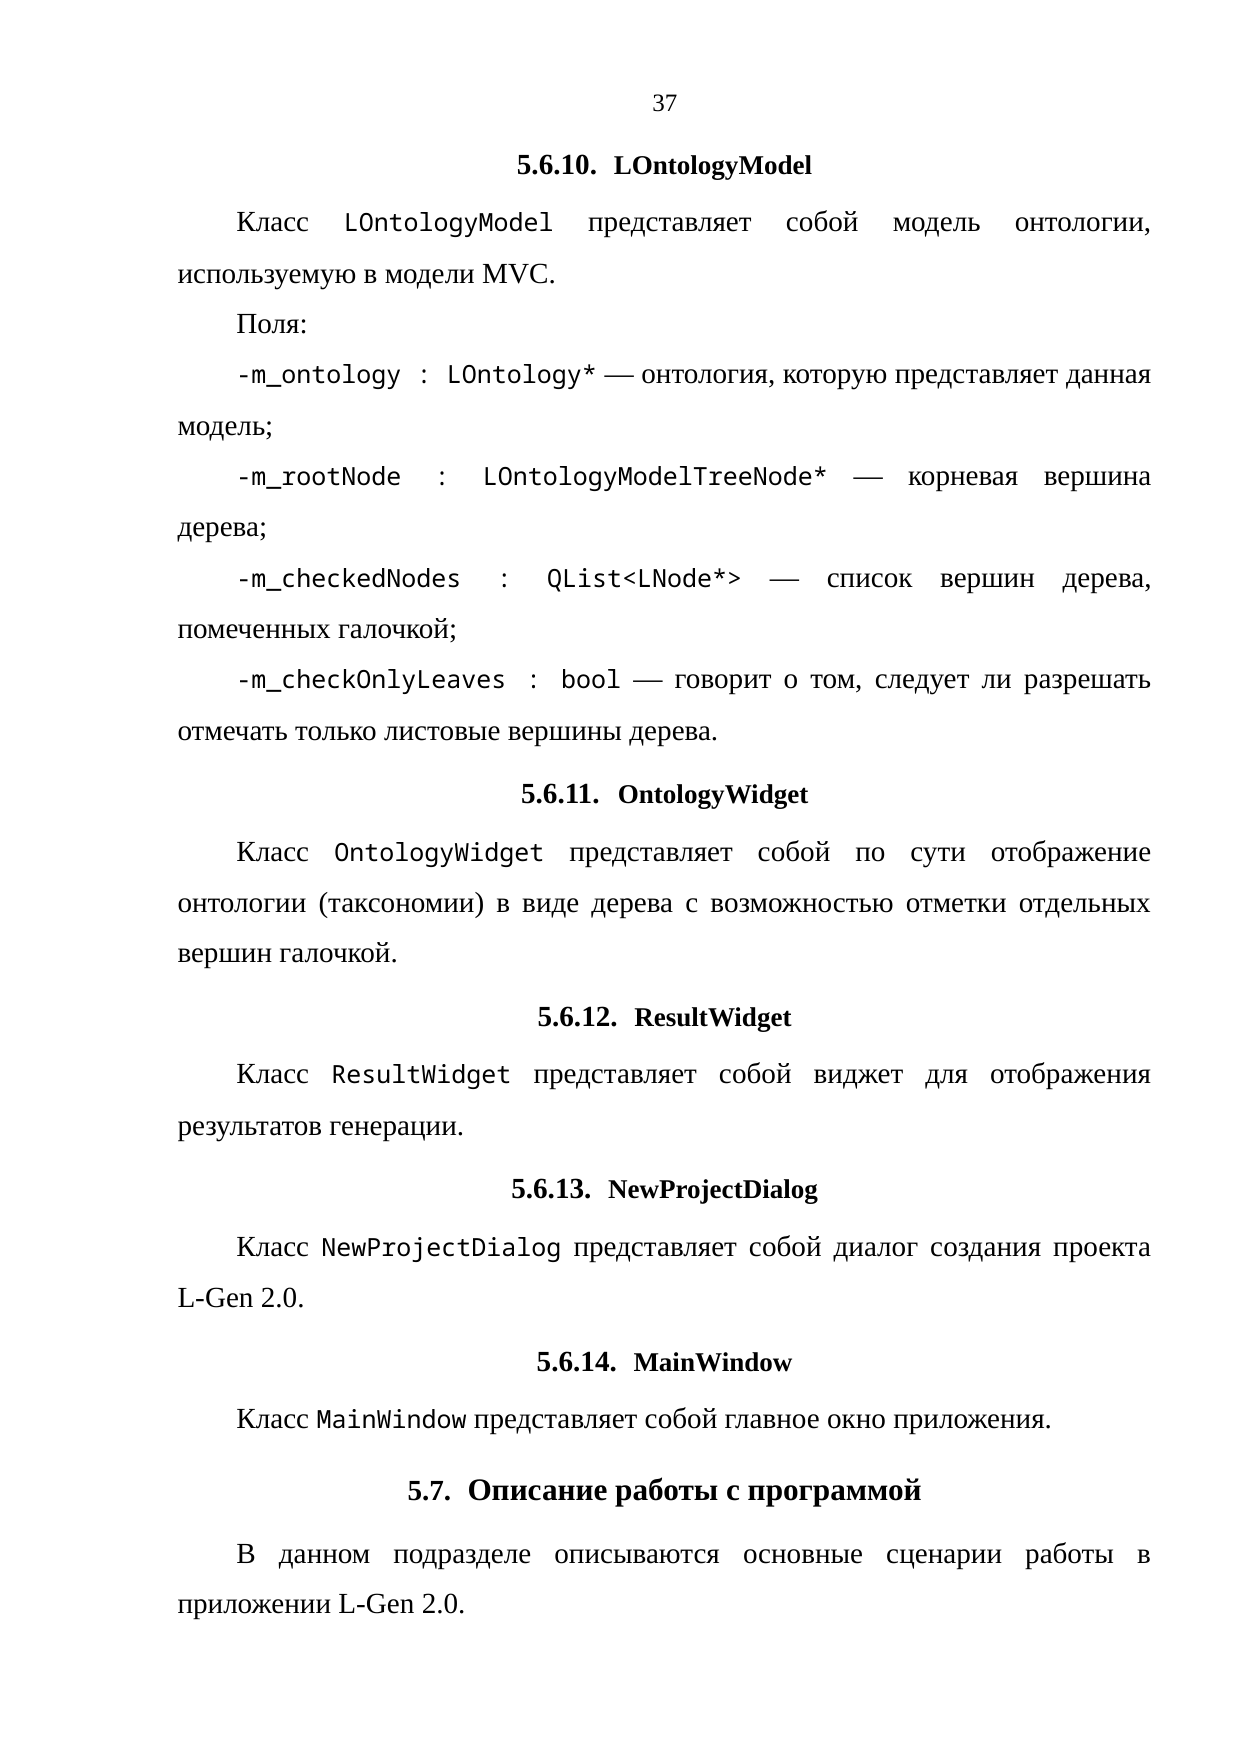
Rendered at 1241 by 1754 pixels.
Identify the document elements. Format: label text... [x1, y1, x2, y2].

text Класс NewProjectDialog представляет собой диалог создания проекта L‑Gen 2.0. [177, 1229, 1152, 1314]
text Класс OntologyWidget представляет собой по сути отображение онтологии (таксономии) в виде дерева с возможностью отметки отдельных вершин галочкой. [177, 834, 1152, 969]
text В данном подразделе описываются основные сценарии работы в приложении L-Gen 2.0. [177, 1536, 1152, 1620]
text Поля: [177, 306, 1152, 340]
subtitle OntologyWidget [177, 776, 1152, 810]
text -m_checkOnlyLeaves : bool — говорит о том, следует ли разрешать отмечать только листовые вершины дерева. [177, 661, 1152, 746]
text Класс LOntologyModel представляет собой модель онтологии, используемую в модели MVC. [177, 204, 1152, 289]
subtitle NewProjectDialog [177, 1171, 1152, 1205]
subtitle ResultWidget [177, 999, 1152, 1032]
text Класс MainWindow представляет собой главное окно приложения. [177, 1401, 1152, 1436]
text -m_ontology : LOntology* — онтология, которую представляет данная модель; [177, 356, 1152, 441]
text Класс ResultWidget представляет собой виджет для отображения результатов генерации. [177, 1057, 1152, 1141]
subtitle Описание работы с программой [177, 1471, 1152, 1507]
text -m_rootNode : LOntologyModelTreeNode* — корневая вершина дерева; [177, 458, 1152, 543]
subtitle MainWindow [177, 1344, 1152, 1377]
subtitle LOntologyModel [177, 147, 1152, 180]
text -m_checkedNodes : QList<LNode*> — список вершин дерева, помеченных галочкой; [177, 560, 1152, 645]
